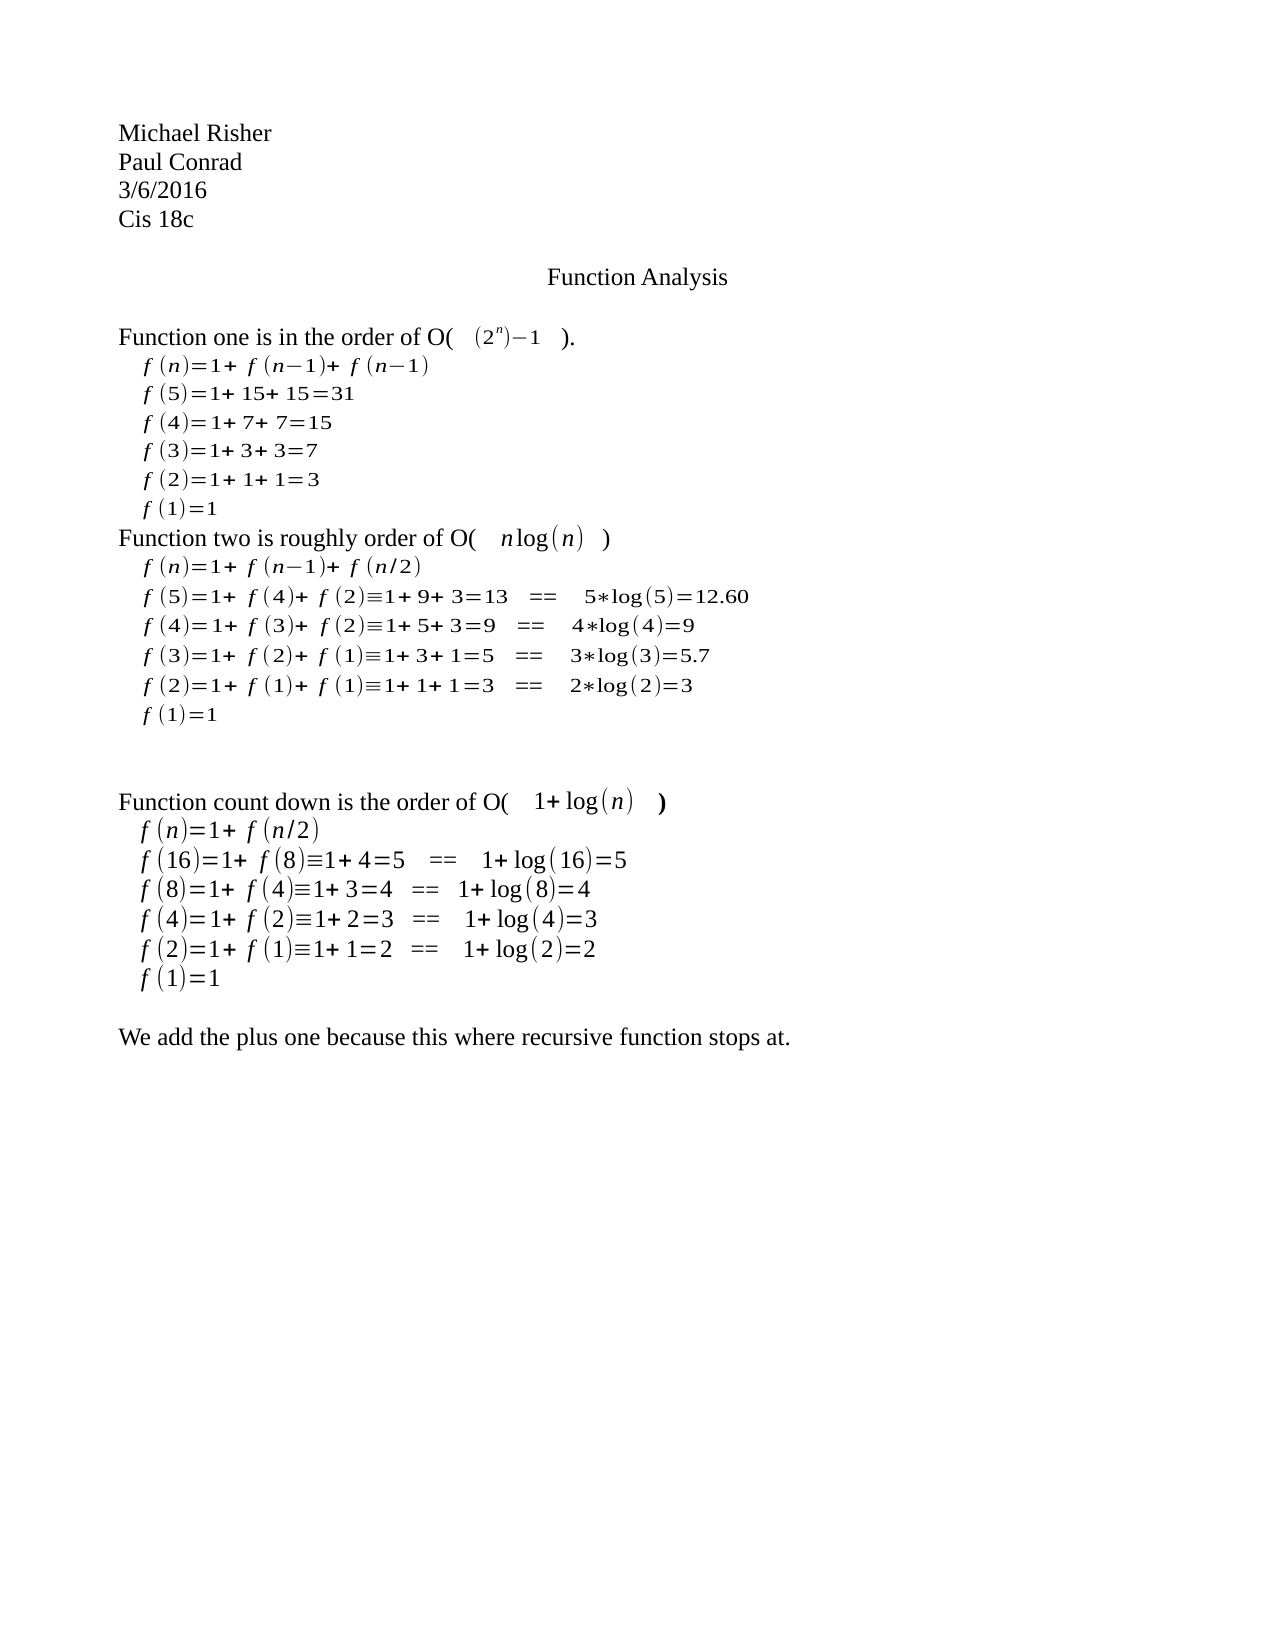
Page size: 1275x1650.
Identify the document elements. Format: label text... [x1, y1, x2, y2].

text == [118, 611, 1157, 641]
text Function one is in the order of O(). [118, 319, 1157, 352]
text We add the plus one because this where recursive function stops at. [118, 1022, 1157, 1051]
text Function count down is the order of O( ) [118, 787, 1157, 816]
text == [118, 875, 1157, 904]
text == [118, 934, 1157, 964]
text Michael Risher [118, 118, 1157, 147]
text Cis 18c [118, 204, 1157, 233]
text == [118, 845, 1157, 875]
text == [118, 671, 1157, 701]
text Function two is roughly order of O( ) [118, 523, 1157, 553]
text Paul Conrad [118, 147, 1157, 176]
text == [118, 904, 1157, 934]
text == [118, 582, 1157, 611]
text Function Analysis [118, 262, 1157, 291]
text == [118, 641, 1157, 671]
text 3/6/2016 [118, 176, 1157, 204]
